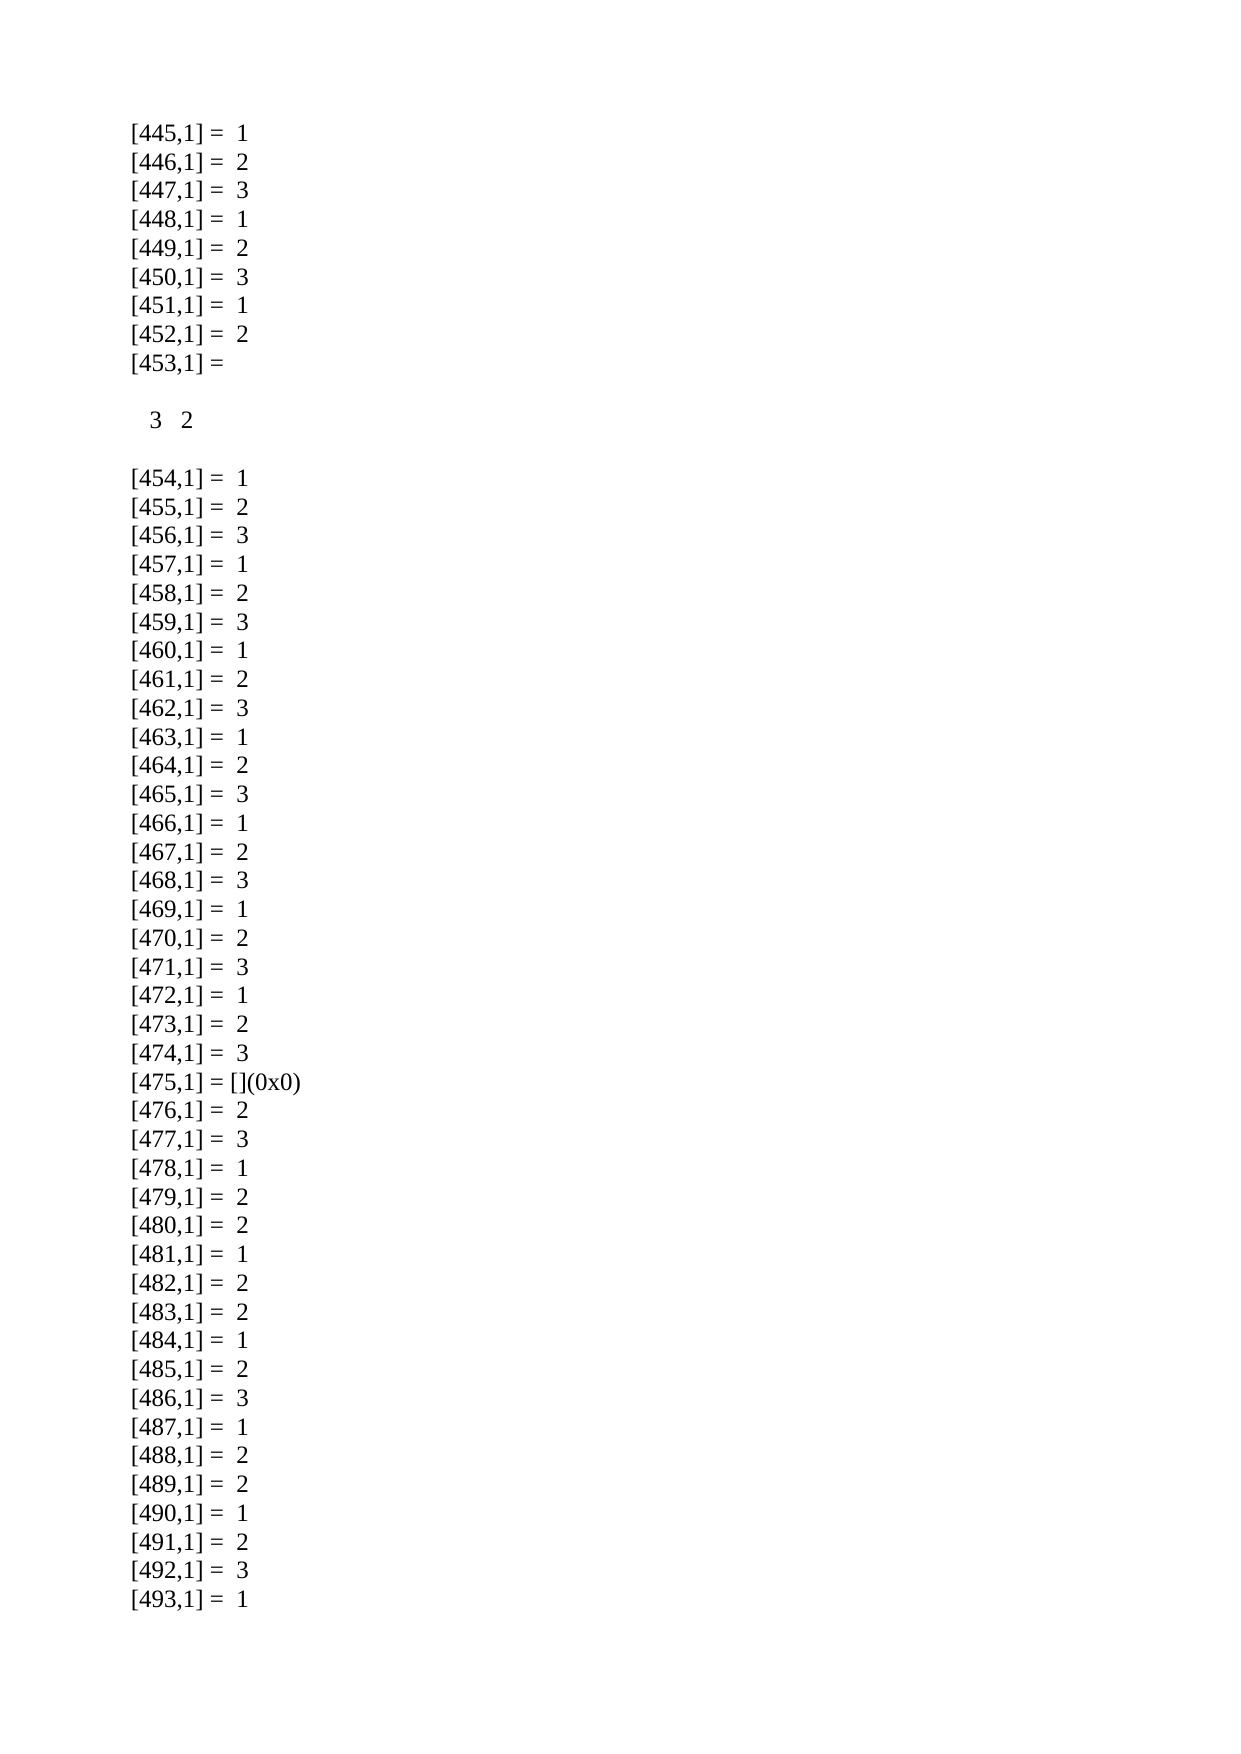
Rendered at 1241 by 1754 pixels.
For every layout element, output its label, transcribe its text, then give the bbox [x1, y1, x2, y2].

text [464,1] = 2 [118, 751, 1122, 779]
text [485,1] = 2 [118, 1354, 1122, 1383]
text [474,1] = 3 [118, 1038, 1122, 1067]
text [467,1] = 2 [118, 837, 1122, 866]
text [488,1] = 2 [118, 1441, 1122, 1469]
text [479,1] = 2 [118, 1182, 1122, 1211]
text [476,1] = 2 [118, 1096, 1122, 1124]
text [478,1] = 1 [118, 1153, 1122, 1182]
text [473,1] = 2 [118, 1009, 1122, 1038]
text [489,1] = 2 [118, 1469, 1122, 1498]
text [483,1] = 2 [118, 1297, 1122, 1326]
text [448,1] = 1 [118, 204, 1122, 233]
text [466,1] = 1 [118, 808, 1122, 837]
text [447,1] = 3 [118, 176, 1122, 204]
text [463,1] = 1 [118, 722, 1122, 751]
text [455,1] = 2 [118, 492, 1122, 521]
text [470,1] = 2 [118, 923, 1122, 952]
text [480,1] = 2 [118, 1211, 1122, 1239]
text [490,1] = 1 [118, 1498, 1122, 1527]
text [458,1] = 2 [118, 578, 1122, 607]
text [460,1] = 1 [118, 636, 1122, 664]
text [459,1] = 3 [118, 607, 1122, 636]
text [487,1] = 1 [118, 1412, 1122, 1441]
text [471,1] = 3 [118, 952, 1122, 981]
text [493,1] = 1 [118, 1584, 1122, 1613]
text [486,1] = 3 [118, 1383, 1122, 1412]
text [457,1] = 1 [118, 549, 1122, 578]
text [450,1] = 3 [118, 262, 1122, 291]
text [477,1] = 3 [118, 1124, 1122, 1153]
text [492,1] = 3 [118, 1556, 1122, 1584]
text [484,1] = 1 [118, 1326, 1122, 1354]
text [452,1] = 2 [118, 319, 1122, 348]
text [469,1] = 1 [118, 894, 1122, 923]
text [445,1] = 1 [118, 118, 1122, 147]
text [472,1] = 1 [118, 981, 1122, 1009]
text 3 2 [118, 406, 1122, 434]
text [491,1] = 2 [118, 1527, 1122, 1556]
text [475,1] = [](0x0) [118, 1067, 1122, 1096]
text [451,1] = 1 [118, 291, 1122, 319]
text [462,1] = 3 [118, 693, 1122, 722]
text [454,1] = 1 [118, 463, 1122, 492]
text [465,1] = 3 [118, 779, 1122, 808]
text [453,1] = [118, 348, 1122, 377]
text [461,1] = 2 [118, 664, 1122, 693]
text [481,1] = 1 [118, 1239, 1122, 1268]
text [482,1] = 2 [118, 1268, 1122, 1297]
text [449,1] = 2 [118, 233, 1122, 262]
text [446,1] = 2 [118, 147, 1122, 176]
text [468,1] = 3 [118, 866, 1122, 894]
text [456,1] = 3 [118, 521, 1122, 549]
